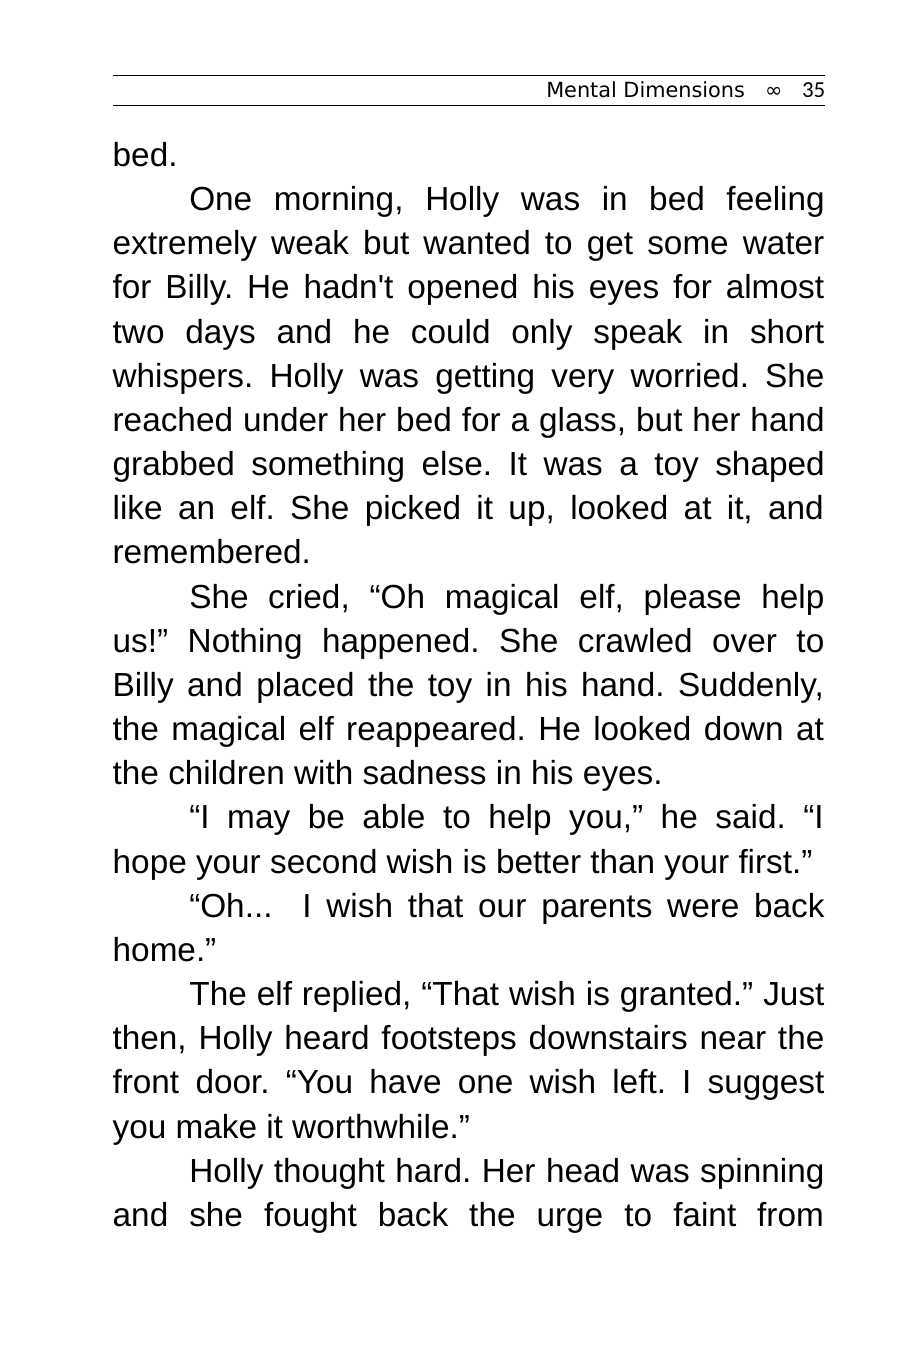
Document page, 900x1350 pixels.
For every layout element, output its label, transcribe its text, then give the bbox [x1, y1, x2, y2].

subtitle bed. [112, 135, 825, 173]
subtitle “Oh... I wish that our parents were back home.” [112, 886, 825, 968]
subtitle One morning, Holly was in bed feeling extremely weak but wanted to get some water for Billy. He hadn't opened his eyes for almost two days and he could only speak in short whispers. Holly was getting very worried. She reached under her bed for a glass, but her hand grabbed something else. It was a toy shaped like an elf. She picked it up, looked at it, and remembered. [112, 179, 825, 571]
subtitle The elf replied, “That wish is granted.” Just then, Holly heard footsteps downstairs near the front door. “You have one wish left. I suggest you make it worthwhile.” [112, 974, 825, 1145]
subtitle Holly thought hard. Her head was spinning and she fought back the urge to faint from [112, 1151, 825, 1233]
subtitle She cried, “Oh magical elf, please help us!” Nothing happened. She crawled over to Billy and placed the toy in his hand. Suddenly, the magical elf reappeared. He looked down at the children with sadness in his eyes. [112, 577, 825, 792]
subtitle “I may be able to help you,” he said. “I hope your second wish is better than your first.” [112, 797, 825, 880]
